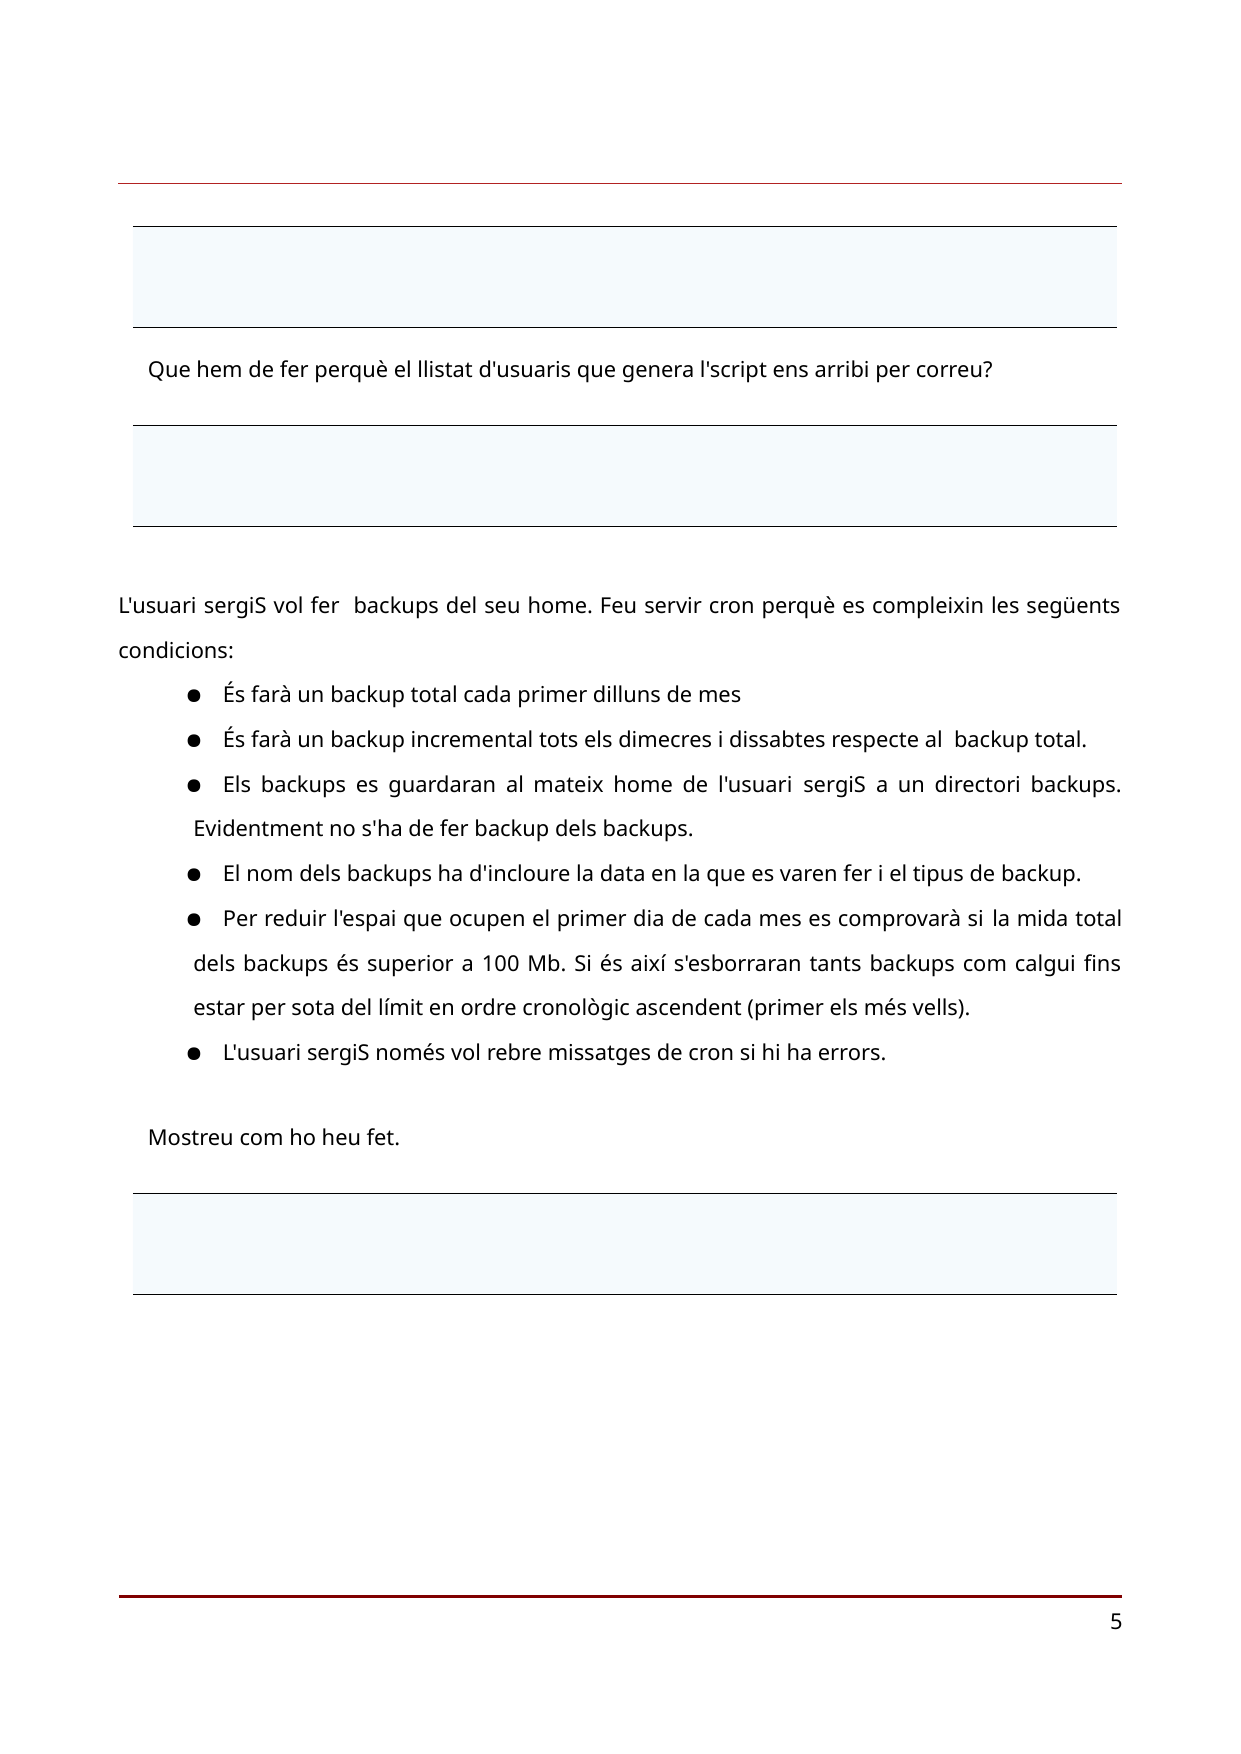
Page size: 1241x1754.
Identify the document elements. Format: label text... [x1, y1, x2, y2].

list El nom dels backups ha d'incloure la data en la que es varen fer i el tipus de backup. [156, 858, 1122, 888]
text Mostreu com ho heu fet. [118, 1122, 1122, 1152]
list És farà un backup incremental tots els dimecres i dissabtes respecte al backup total. [156, 724, 1122, 754]
list Per reduir l'espai que ocupen el primer dia de cada mes es comprovarà si la mida total dels backups és superior a 100 Mb. Si és així s'esborraran tants backups com calgui fins estar per sota del límit en ordre cronològic ascendent (primer els més vells). [156, 903, 1122, 1022]
list L'usuari sergiS només vol rebre missatges de cron si hi ha errors. [156, 1037, 1122, 1067]
list Els backups es guardaran al mateix home de l'usuari sergiS a un directori backups. Evidentment no s'ha de fer backup dels backups. [156, 769, 1122, 843]
text L'usuari sergiS vol fer backups del seu home. Feu servir cron perquè es compleixin les següents condicions: [118, 590, 1122, 664]
list És farà un backup total cada primer dilluns de mes [156, 679, 1122, 709]
text Que hem de fer perquè el llistat d'usuaris que genera l'script ens arribi per correu? [118, 270, 1122, 384]
